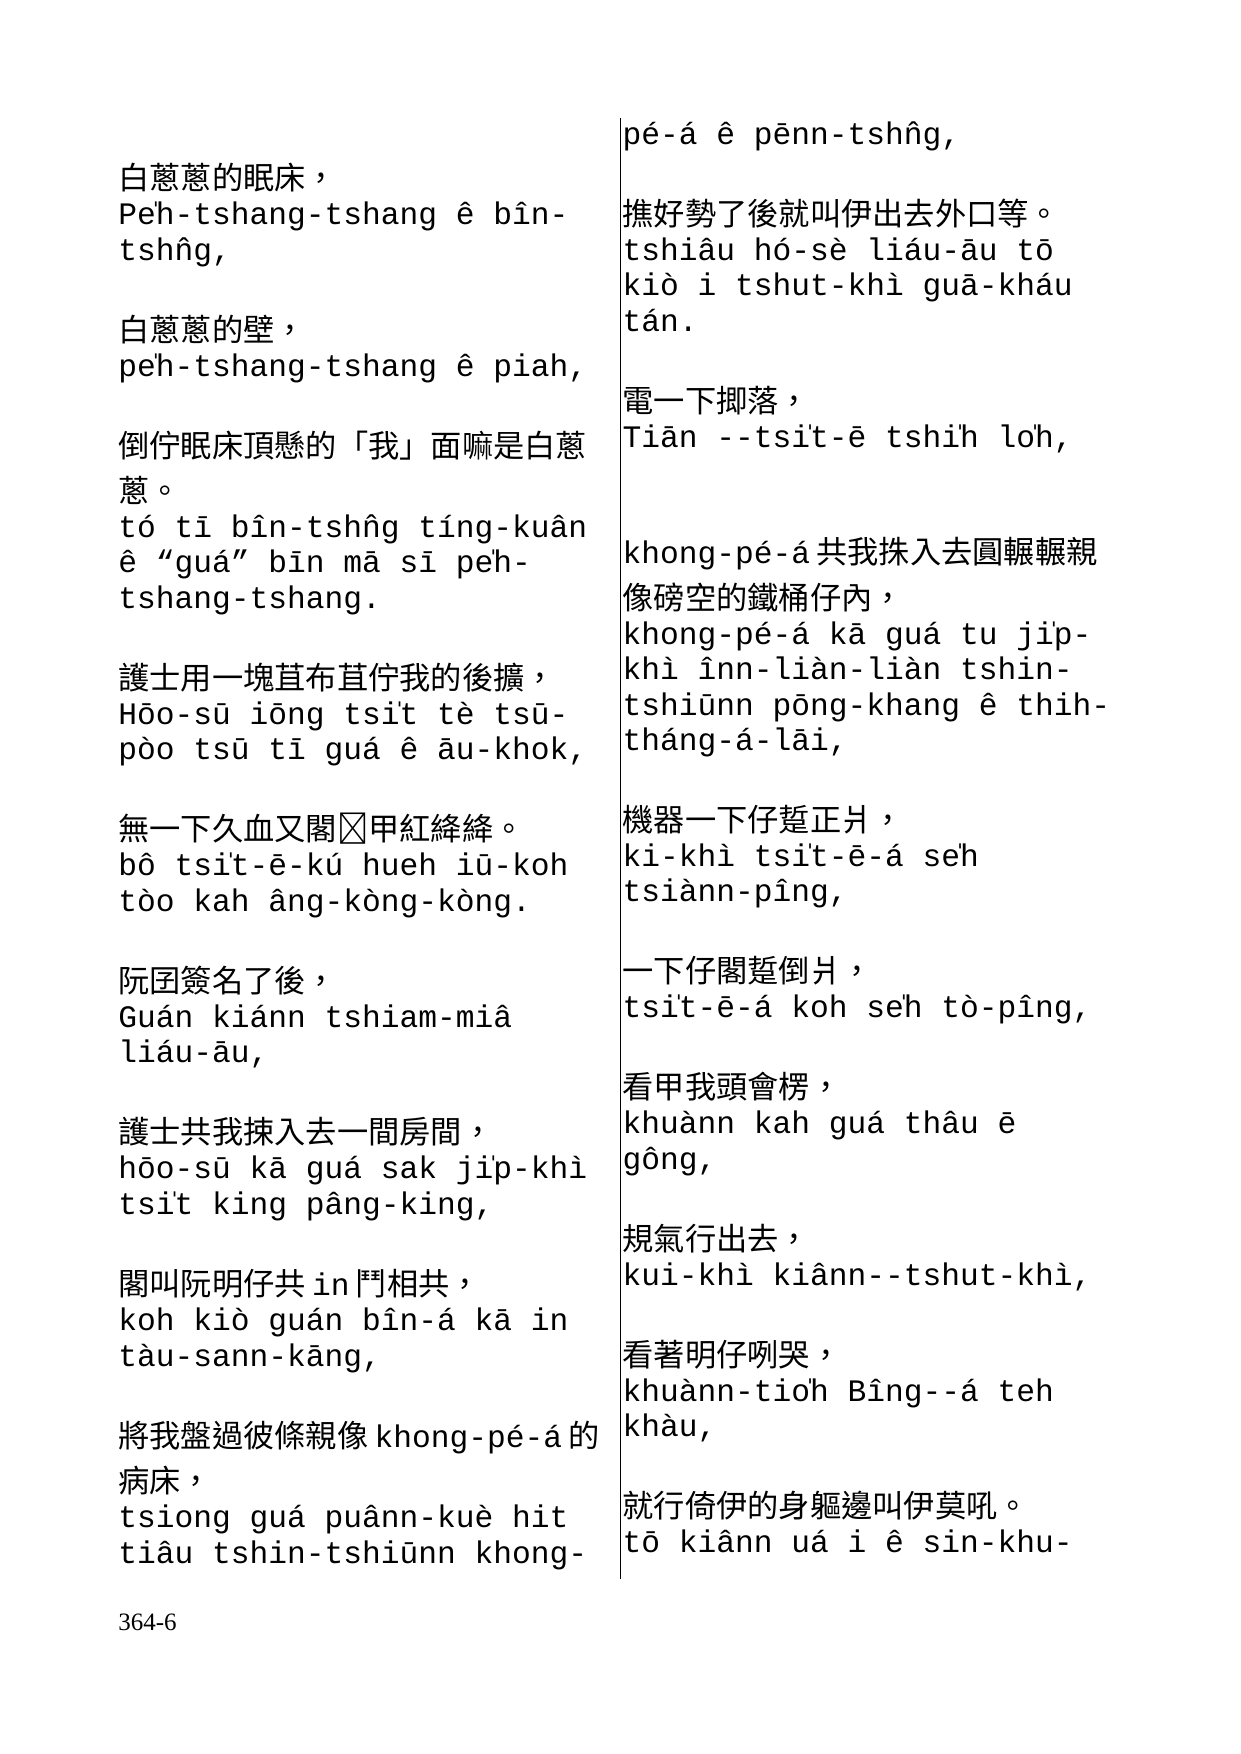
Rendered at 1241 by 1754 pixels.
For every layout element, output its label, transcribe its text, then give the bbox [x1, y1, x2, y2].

text khuànn-tio̍h Bîng--á teh khàu, [622, 1375, 1122, 1446]
text Pe̍h-tshang-tshang ê bîn-tshn̂g, [118, 199, 618, 269]
text tshiâu hó-sè liáu-āu tō kiò i tshut-khì guā-kháu tán. [622, 234, 1122, 340]
text 就行倚伊的身軀邊叫伊莫吼。 [622, 1482, 1122, 1527]
text 護士用一塊苴布苴佇我的後擴， [118, 653, 618, 698]
text 看甲我頭會楞， [622, 1063, 1122, 1108]
text 倒佇眠床頂懸的「我」面嘛是白蔥蔥。 [118, 421, 618, 511]
text tsiong guá puânn-kuè hit tiâu tshin-tshiūnn khong- [118, 1502, 618, 1572]
text 阮囝簽名了後， [118, 956, 618, 1001]
text 白蔥蔥的壁， [118, 305, 618, 350]
text 閣叫阮明仔共in鬥相共， [118, 1259, 618, 1304]
text kui-khì kiânn--tshut-khì, [622, 1259, 1122, 1295]
text khuànn kah guá thâu ē gông, [622, 1108, 1122, 1179]
text Guán kiánn tshiam-miâ liáu-āu, [118, 1001, 618, 1072]
text 白蔥蔥的眠床， [118, 153, 618, 199]
text tō kiânn uá i ê sin-khu- [622, 1527, 1122, 1562]
text 規氣行出去， [622, 1214, 1122, 1259]
text koh kiò guán bîn-á kā in tàu-sann-kāng, [118, 1304, 618, 1375]
text hōo-sū kā guá sak ji̍p-khì tsi̍t king pâng-king, [118, 1153, 618, 1223]
text 電一下揤落， [622, 376, 1122, 421]
text 撨好勢了後就叫伊出去外口等。 [622, 189, 1122, 234]
text ki-khì tsi̍t-ē-á se̍h tsiànn-pîng, [622, 840, 1122, 911]
text tó tī bîn-tshn̂g tíng-kuân ê “guá” bīn mā sī pe̍h-tshang-tshang. [118, 511, 618, 618]
text 將我盤過彼條親像khong-pé-á的病床， [118, 1411, 618, 1502]
text 無一下久血又閣𪐞甲紅絳絳。 [118, 804, 618, 850]
text khong-pé-á kā guá tu ji̍p-khì înn-liàn-liàn tshin-tshiūnn pōng-khang ê thih-tháng-á-lāi, [622, 618, 1122, 760]
text Tiān --tsi̍t-ē tshi̍h lo̍h, [622, 421, 1122, 456]
text khong-pé-á共我㧣入去圓輾輾親像磅空的鐵桶仔內， [622, 527, 1122, 618]
text 一下仔閣踅倒爿， [622, 947, 1122, 992]
text pe̍h-tshang-tshang ê piah, [118, 350, 618, 386]
text 機器一下仔踅正爿， [622, 795, 1122, 840]
text 看著明仔咧哭， [622, 1330, 1122, 1375]
text pé-á ê pēnn-tshn̂g, [622, 118, 1122, 153]
text 護士共我捒入去一間房間， [118, 1107, 618, 1153]
text bô tsi̍t-ē-kú hueh iū-koh tòo kah âng-kòng-kòng. [118, 850, 618, 921]
text Hōo-sū iōng tsi̍t tè tsū-pòo tsū tī guá ê āu-khok, [118, 698, 618, 769]
text tsi̍t-ē-á koh se̍h tò-pîng, [622, 992, 1122, 1027]
